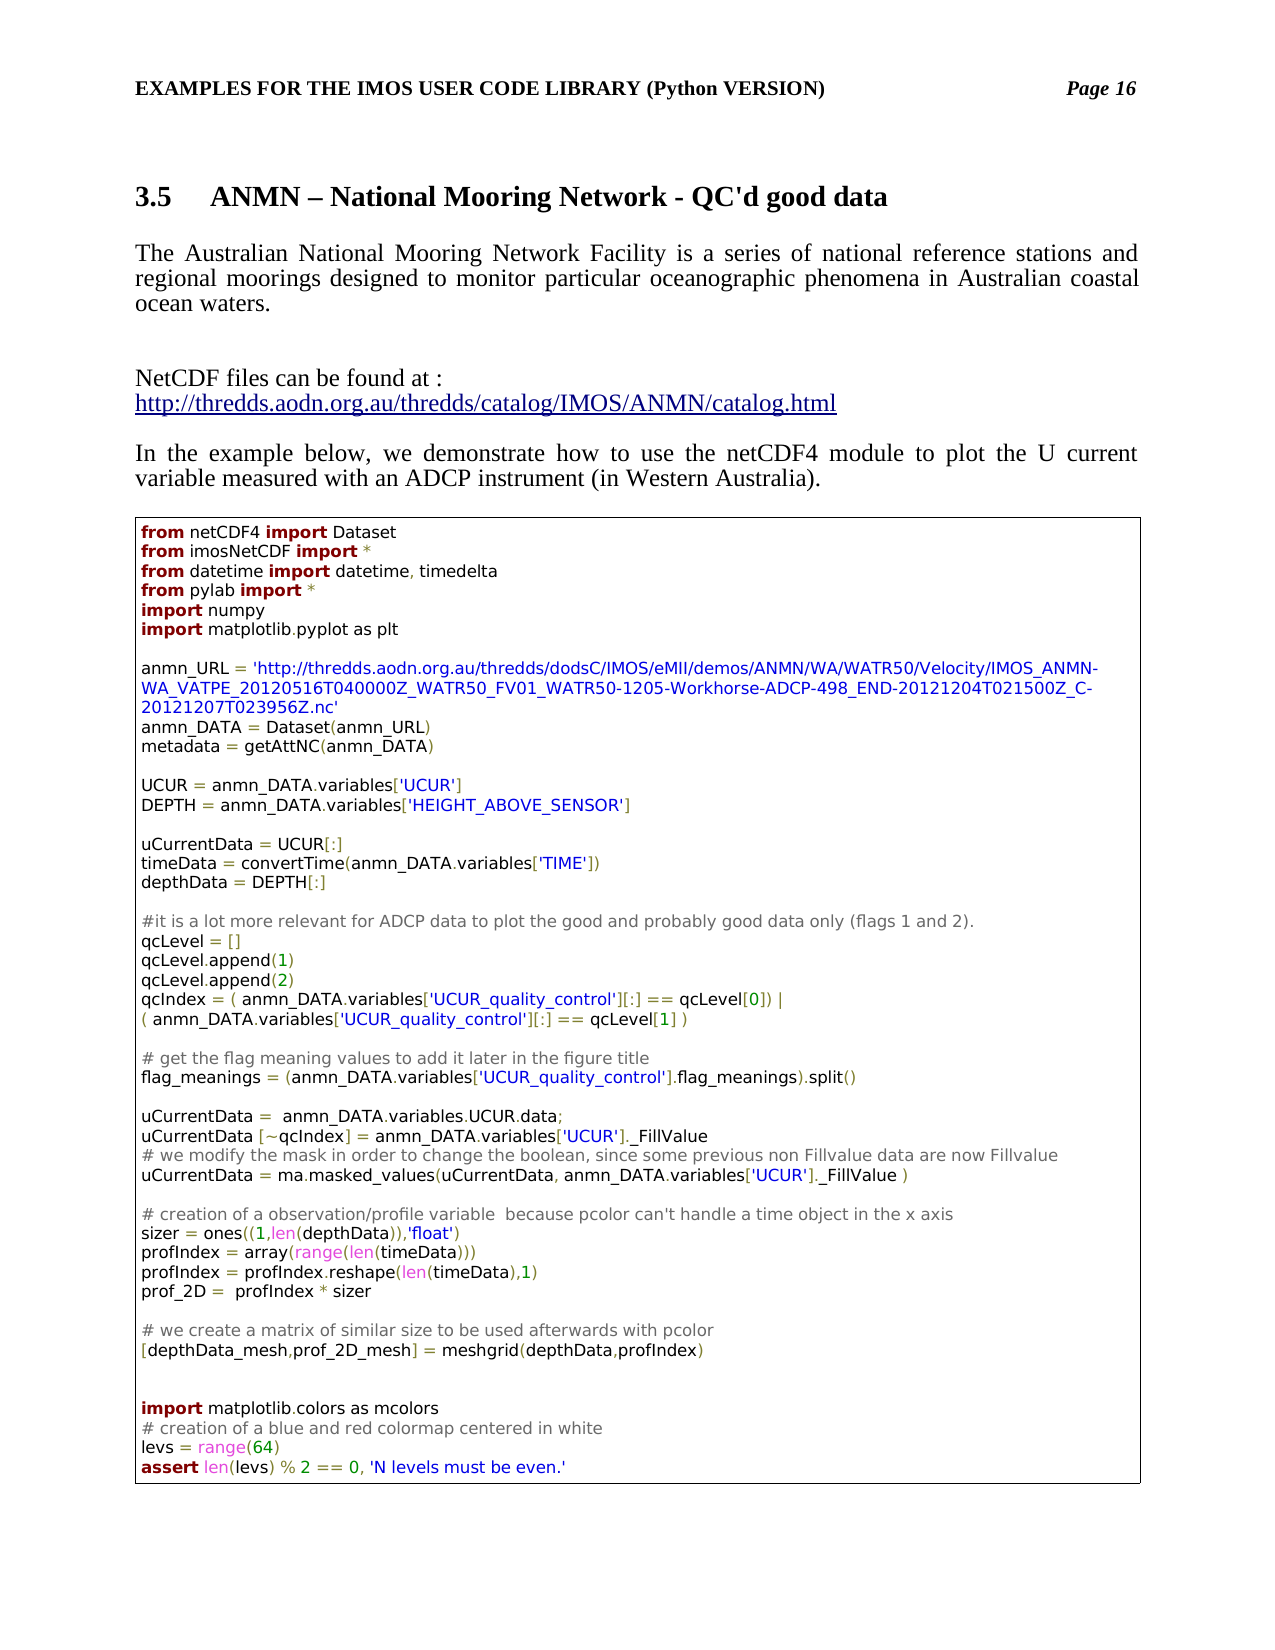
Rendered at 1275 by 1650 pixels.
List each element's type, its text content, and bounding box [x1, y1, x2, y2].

text The Australian National Mooring Network Facility is a series of national reference stations and regional moorings designed to monitor particular oceanographic phenomena in Australian coastal ocean waters. [135, 242, 1140, 317]
subtitle ANMN – National Mooring Network - QC'd good data [135, 179, 1140, 213]
text http://thredds.aodn.org.au/thredds/catalog/IMOS/ANMN/catalog.html [135, 392, 1140, 417]
text NetCDF files can be found at : [135, 367, 1140, 392]
table_header from netCDF4 import Dataset from imosNetCDF import * from datetime import datetime, timedelta from pylab import * import numpy import matplotlib.pyplot as plt anmn_URL = 'http://thredds.aodn.org.au/thredds/dodsC/IMOS/eMII/demos/ANMN/WA/WATR50/Velocity/IMOS_ANMN-WA_VATPE_20120516T040000Z_WATR50_FV01_WATR50-1205-Workhorse-ADCP-498_END-20121204T021500Z_C-20121207T023956Z.nc' anmn_DATA = Dataset(anmn_URL) metadata = getAttNC(anmn_DATA) UCUR = anmn_DATA.variables['UCUR'] DEPTH = anmn_DATA.variables['HEIGHT_ABOVE_SENSOR'] uCurrentData = UCUR[:] timeData = convertTime(anmn_DATA.variables['TIME']) depthData = DEPTH[:] #it is a lot more relevant for ADCP data to plot the good and probably good data only (flags 1 and 2). qcLevel = [] qcLevel.append(1) qcLevel.append(2) qcIndex = ( anmn_DATA.variables['UCUR_quality_control'][:] == qcLevel[0]) | ( anmn_DATA.variables['UCUR_quality_control'][:] == qcLevel[1] ) # get the flag meaning values to add it later in the figure title flag_meanings = (anmn_DATA.variables['UCUR_quality_control'].flag_meanings).split() uCurrentData = anmn_DATA.variables.UCUR.data; uCurrentData [~qcIndex] = anmn_DATA.variables['UCUR']._FillValue # we modify the mask in order to change the boolean, since some previous non Fillvalue data are now Fillvalue uCurrentData = ma.masked_values(uCurrentData, anmn_DATA.variables['UCUR']._FillValue ) # creation of a observation/profile variable because pcolor can't handle a time object in the x axis sizer = ones((1,len(depthData)),'float') profIndex = array(range(len(timeData))) profIndex = profIndex.reshape(len(timeData),1) prof_2D = profIndex * sizer # we create a matrix of similar size to be used afterwards with pcolor [depthData_mesh,prof_2D_mesh] = meshgrid(depthData,profIndex) import matplotlib.colors as mcolors # creation of a blue and red colormap centered in white levs = range(64) assert len(levs) % 2 == 0, 'N levels must be even.' [136, 518, 1140, 1483]
text In the example below, we demonstrate how to use the netCDF4 module to plot the U current variable measured with an ADCP instrument (in Western Australia). [135, 442, 1140, 492]
